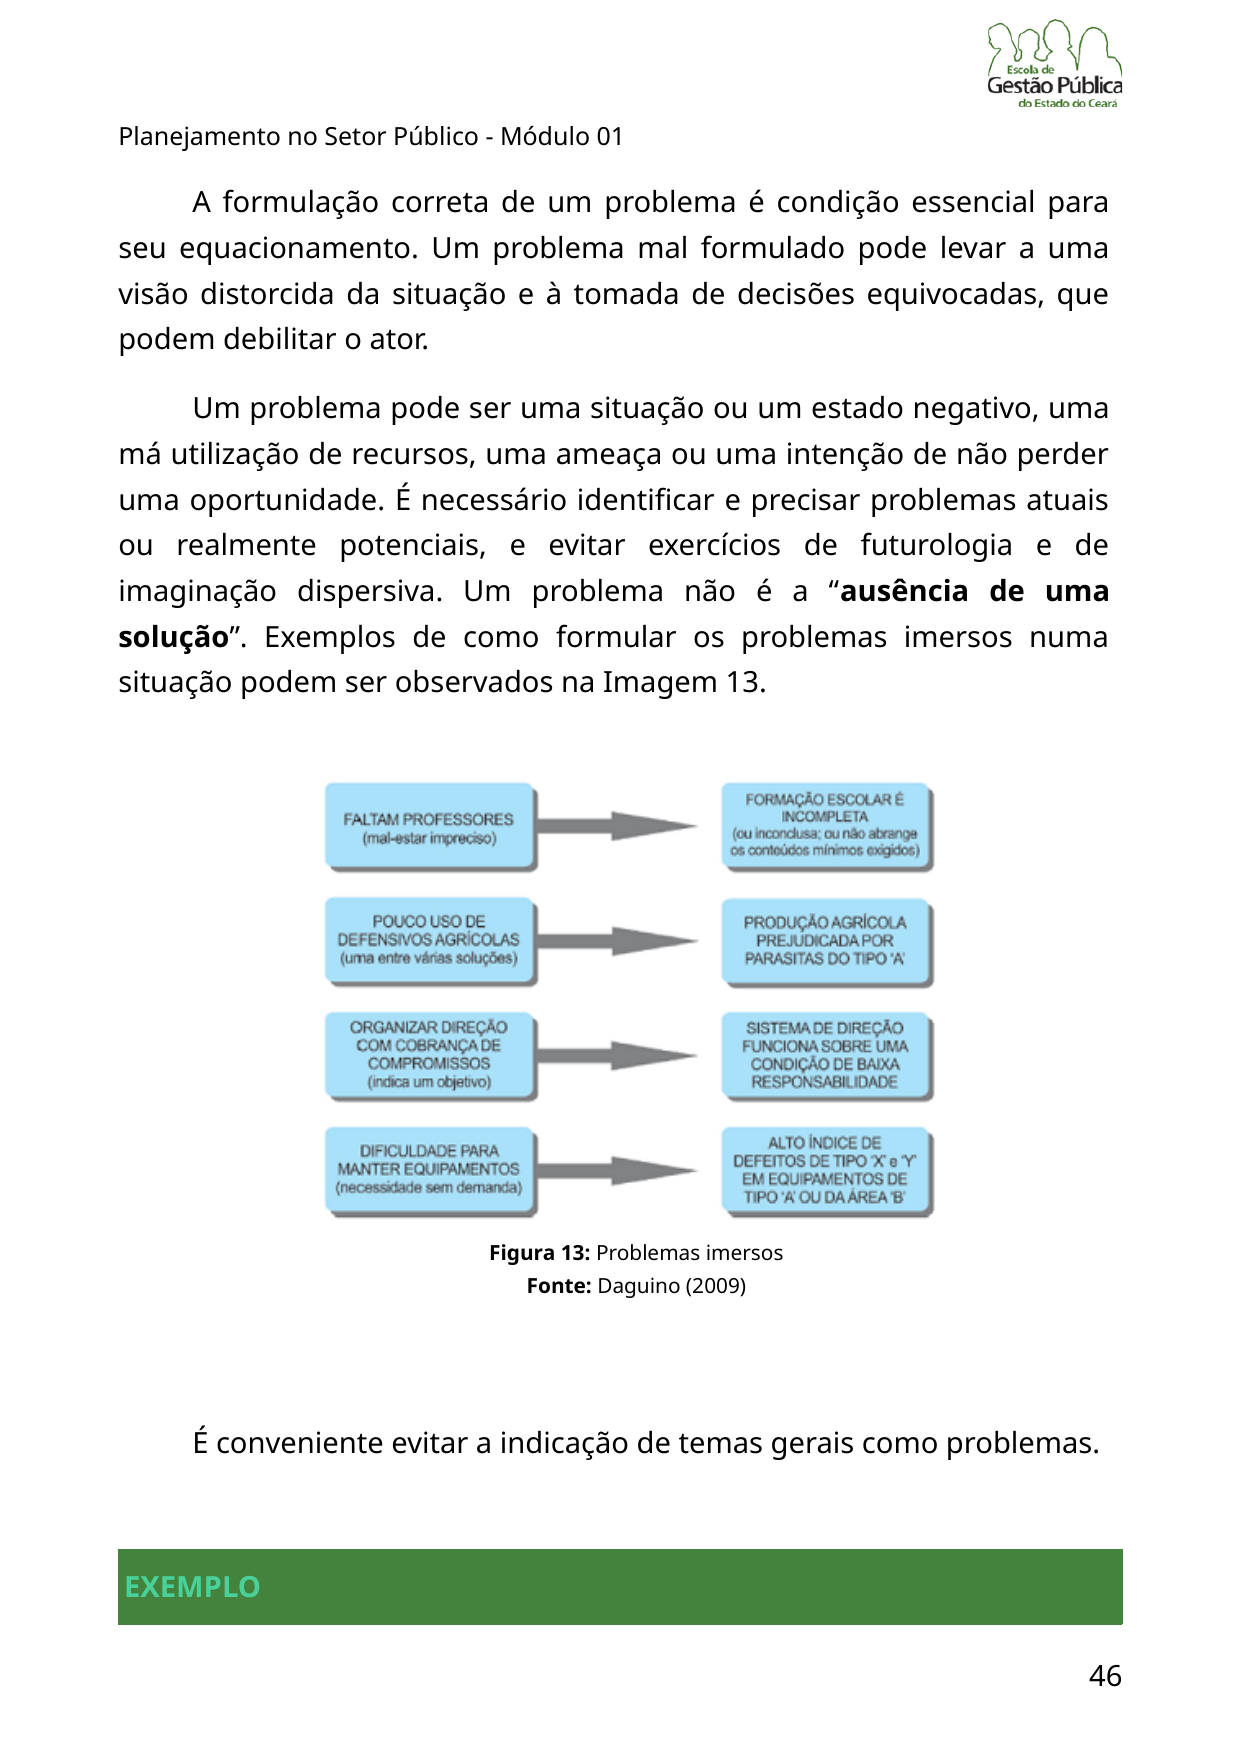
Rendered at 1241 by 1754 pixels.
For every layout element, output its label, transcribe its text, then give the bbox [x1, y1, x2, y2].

text Figura 13: Problemas imersos Fonte: Daguino (2009) [281, 757, 991, 1299]
picture [315, 749, 969, 1235]
table_header EXEMPLO [119, 1550, 1122, 1624]
text Um problema pode ser uma situação ou um estado negativo, uma má utilização de recursos, uma ameaça ou uma intenção de não perder uma oportunidade. É necessário identificar e precisar problemas atuais ou realmente potenciais, e evitar exercícios de futurologia e de imaginação dispersiva. Um problema não é a “ausência de uma solução”. Exemplos de como formular os problemas imersos numa situação podem ser observados na Imagem 13. [118, 388, 1110, 701]
text É conveniente evitar a indicação de temas gerais como problemas. [118, 1422, 1110, 1462]
text A formulação correta de um problema é condição essencial para seu equacionamento. Um problema mal formulado pode levar a uma visão distorcida da situação e à tomada de decisões equivocadas, que podem debilitar o ator. [118, 182, 1110, 358]
picture [118, 19, 1123, 107]
